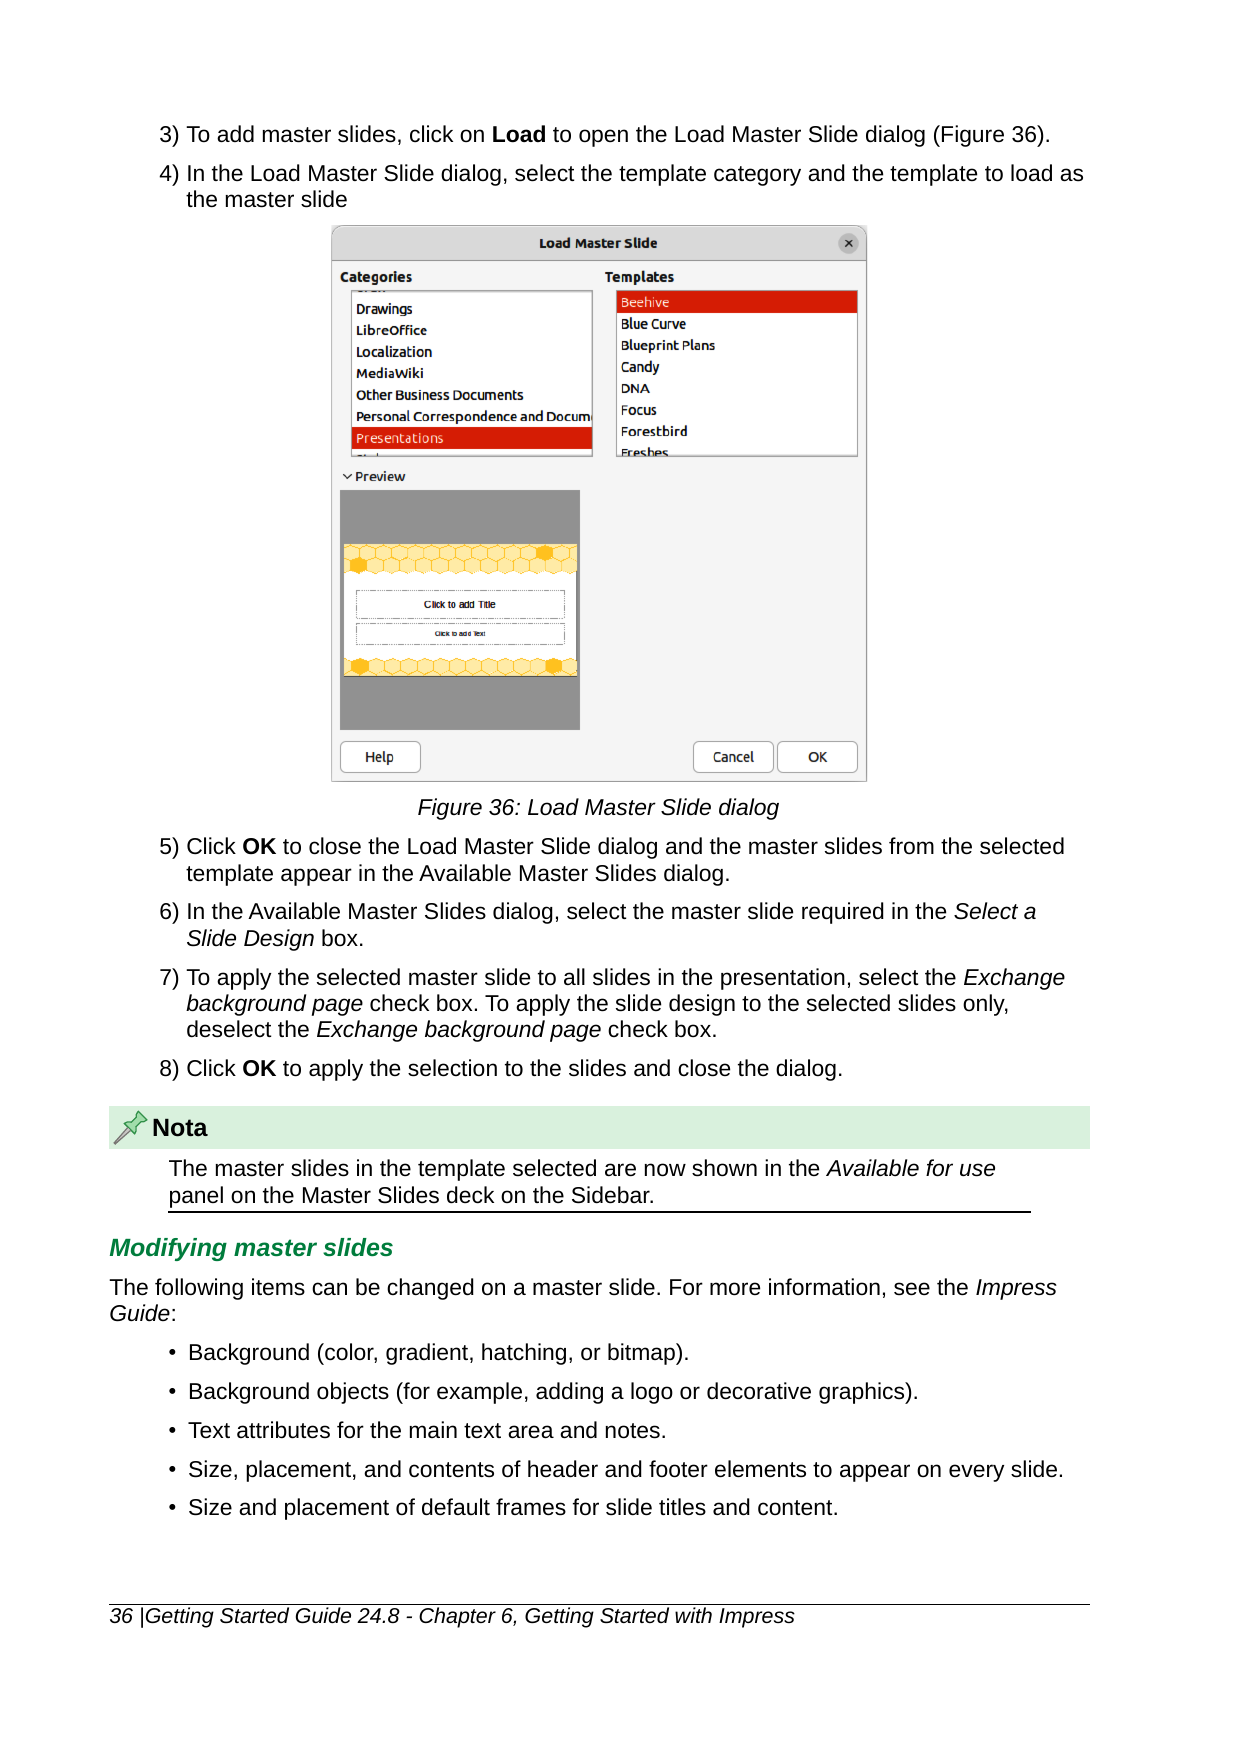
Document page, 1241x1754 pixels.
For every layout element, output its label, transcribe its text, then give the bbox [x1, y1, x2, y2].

subtitle Nota [109, 1106, 1090, 1149]
subtitle Modifying master slides [109, 1233, 1090, 1261]
list Size, placement, and contents of header and footer elements to appear on every slide. [168, 1456, 1090, 1482]
text The master slides in the template selected are now shown in the Available for use panel on the Master Slides deck on the Sidebar. [168, 1155, 1031, 1211]
list The following items can be changed on a master slide. For more information, see the Impress Guide: [109, 1274, 1090, 1326]
list In the Load Master Slide dialog, select the template category and the template to load as the master slide [186, 160, 1090, 213]
list In the Available Master Slides dialog, select the master slide required in the Select a Slide Design box. [186, 898, 1090, 951]
text Figure 36: Load Master Slide dialog [331, 794, 868, 821]
list Click OK to close the Load Master Slide dialog and the master slides from the selected template appear in the Available Master Slides dialog. [186, 833, 1090, 886]
list Text attributes for the main text area and notes. [168, 1417, 1090, 1443]
list To add master slides, click on Load to open the Load Master Slide dialog (Figure 36). [186, 121, 1090, 147]
list Background objects (for example, adding a logo or decorative graphics). [168, 1378, 1090, 1404]
list Background (color, gradient, hatching, or bitmap). [168, 1339, 1090, 1365]
list Click OK to apply the selection to the slides and close the dialog. [186, 1055, 1090, 1081]
list Size and placement of default frames for slide titles and content. [168, 1494, 1090, 1521]
list To apply the selected master slide to all slides in the presentation, select the Exchange background page check box. To apply the slide design to the selected slides only, deselect the Exchange background page check box. [186, 963, 1090, 1043]
picture [331, 225, 868, 782]
